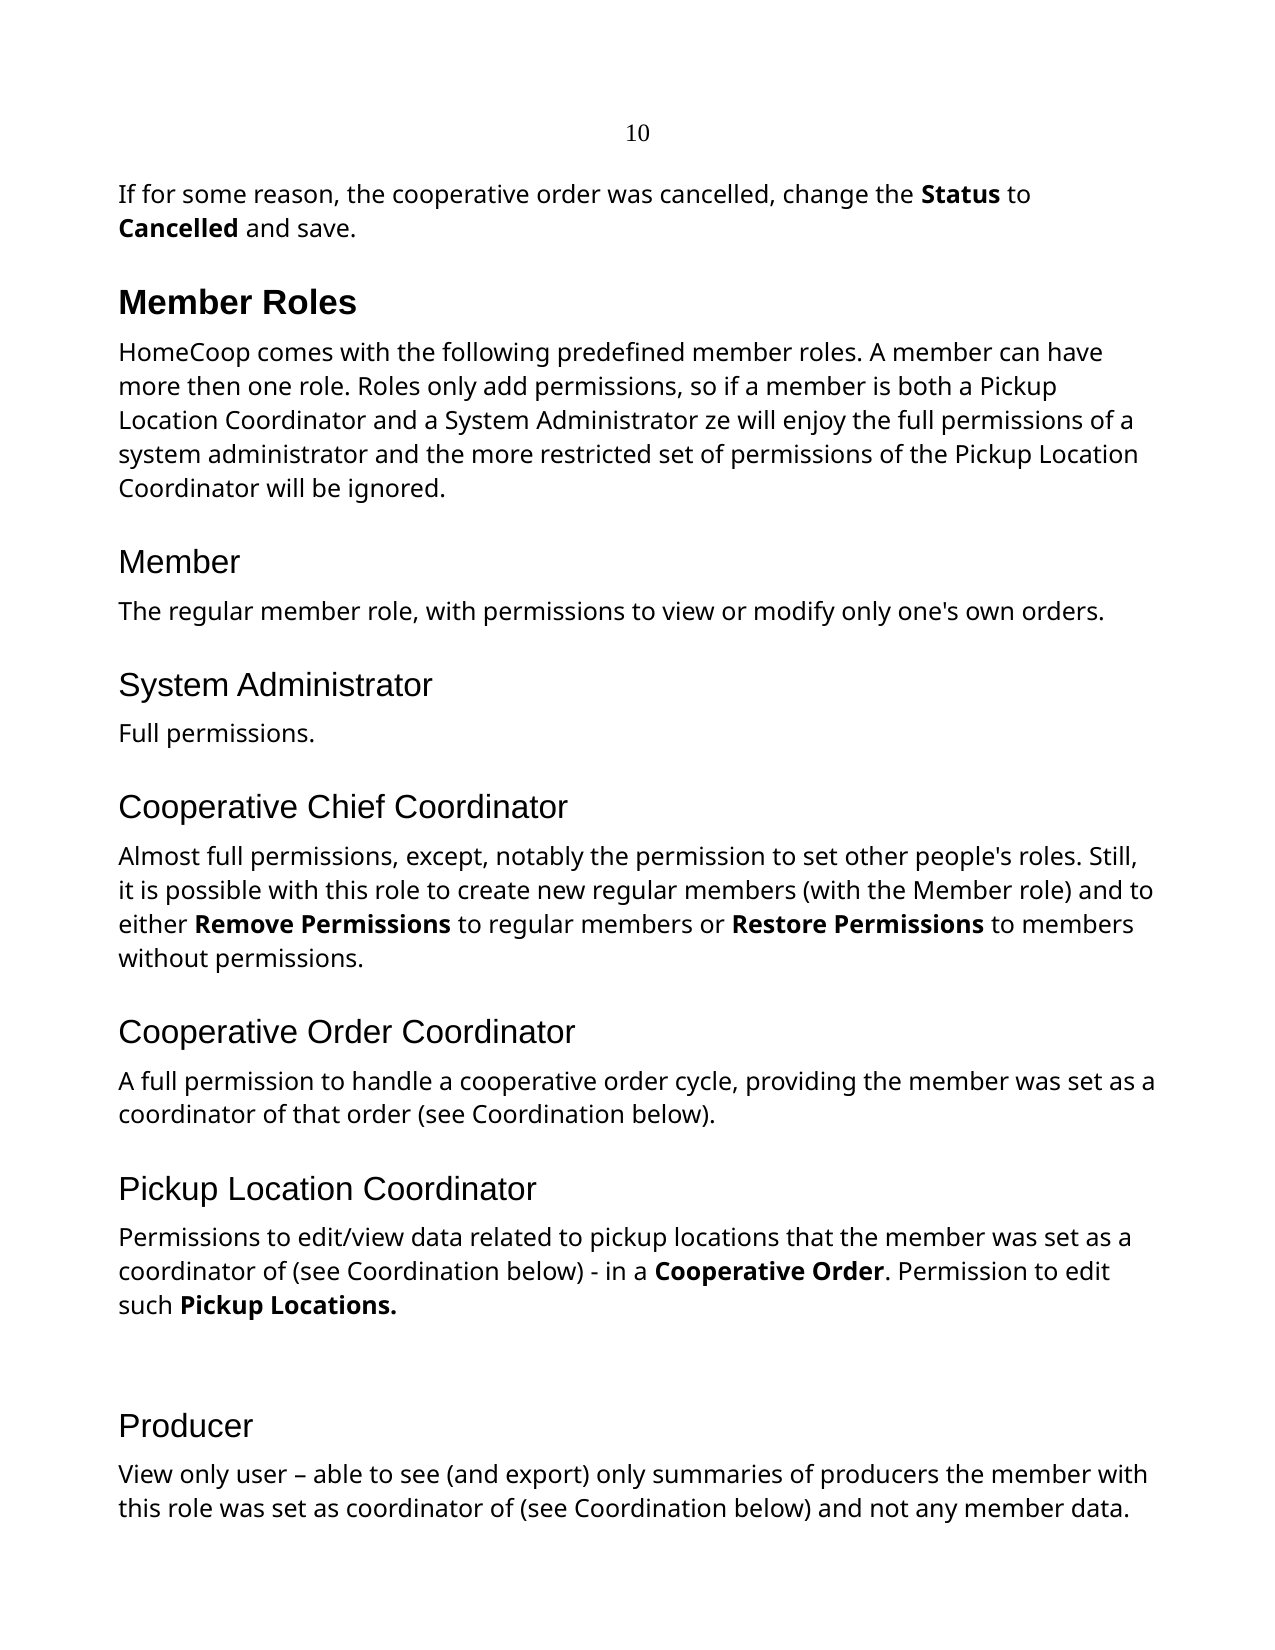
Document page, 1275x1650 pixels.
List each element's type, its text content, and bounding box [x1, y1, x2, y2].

text A full permission to handle a cooperative order cycle, providing the member was set as a coordinator of that order (see Coordination below). [118, 1063, 1157, 1131]
subtitle Producer [118, 1406, 1157, 1444]
subtitle System Administrator [118, 665, 1157, 703]
subtitle Cooperative Order Coordinator [118, 1012, 1157, 1051]
text HomeCoop comes with the following predefined member roles. A member can have more then one role. Roles only add permissions, so if a member is both a Pickup Location Coordinator and a System Administrator ze will enjoy the full permissions of a system administrator and the more restricted set of permissions of the Pickup Location Coordinator will be ignored. [118, 335, 1157, 505]
text If for some reason, the cooperative order was cancelled, change the Status to Cancelled and save. [118, 176, 1157, 244]
text Permissions to edit/view data related to pickup locations that the member was set as a coordinator of (see Coordination below) - in a Cooperative Order. Permission to edit such Pickup Locations. [118, 1220, 1157, 1322]
subtitle Cooperative Chief Coordinator [118, 787, 1157, 826]
text Almost full permissions, except, notably the permission to set other people's roles. Still, it is possible with this role to create new regular members (with the Member role) and to either Remove Permissions to regular members or Restore Permissions to members without permissions. [118, 838, 1157, 975]
text Full permissions. [118, 716, 1157, 750]
subtitle Pickup Location Coordinator [118, 1169, 1157, 1207]
subtitle Member Roles [118, 282, 1157, 322]
text View only user – able to see (and export) only summaries of producers the member with this role was set as coordinator of (see Coordination below) and not any member data. [118, 1457, 1157, 1525]
subtitle Member [118, 542, 1157, 581]
text The regular member role, with permissions to view or modify only one's own orders. [118, 593, 1157, 627]
